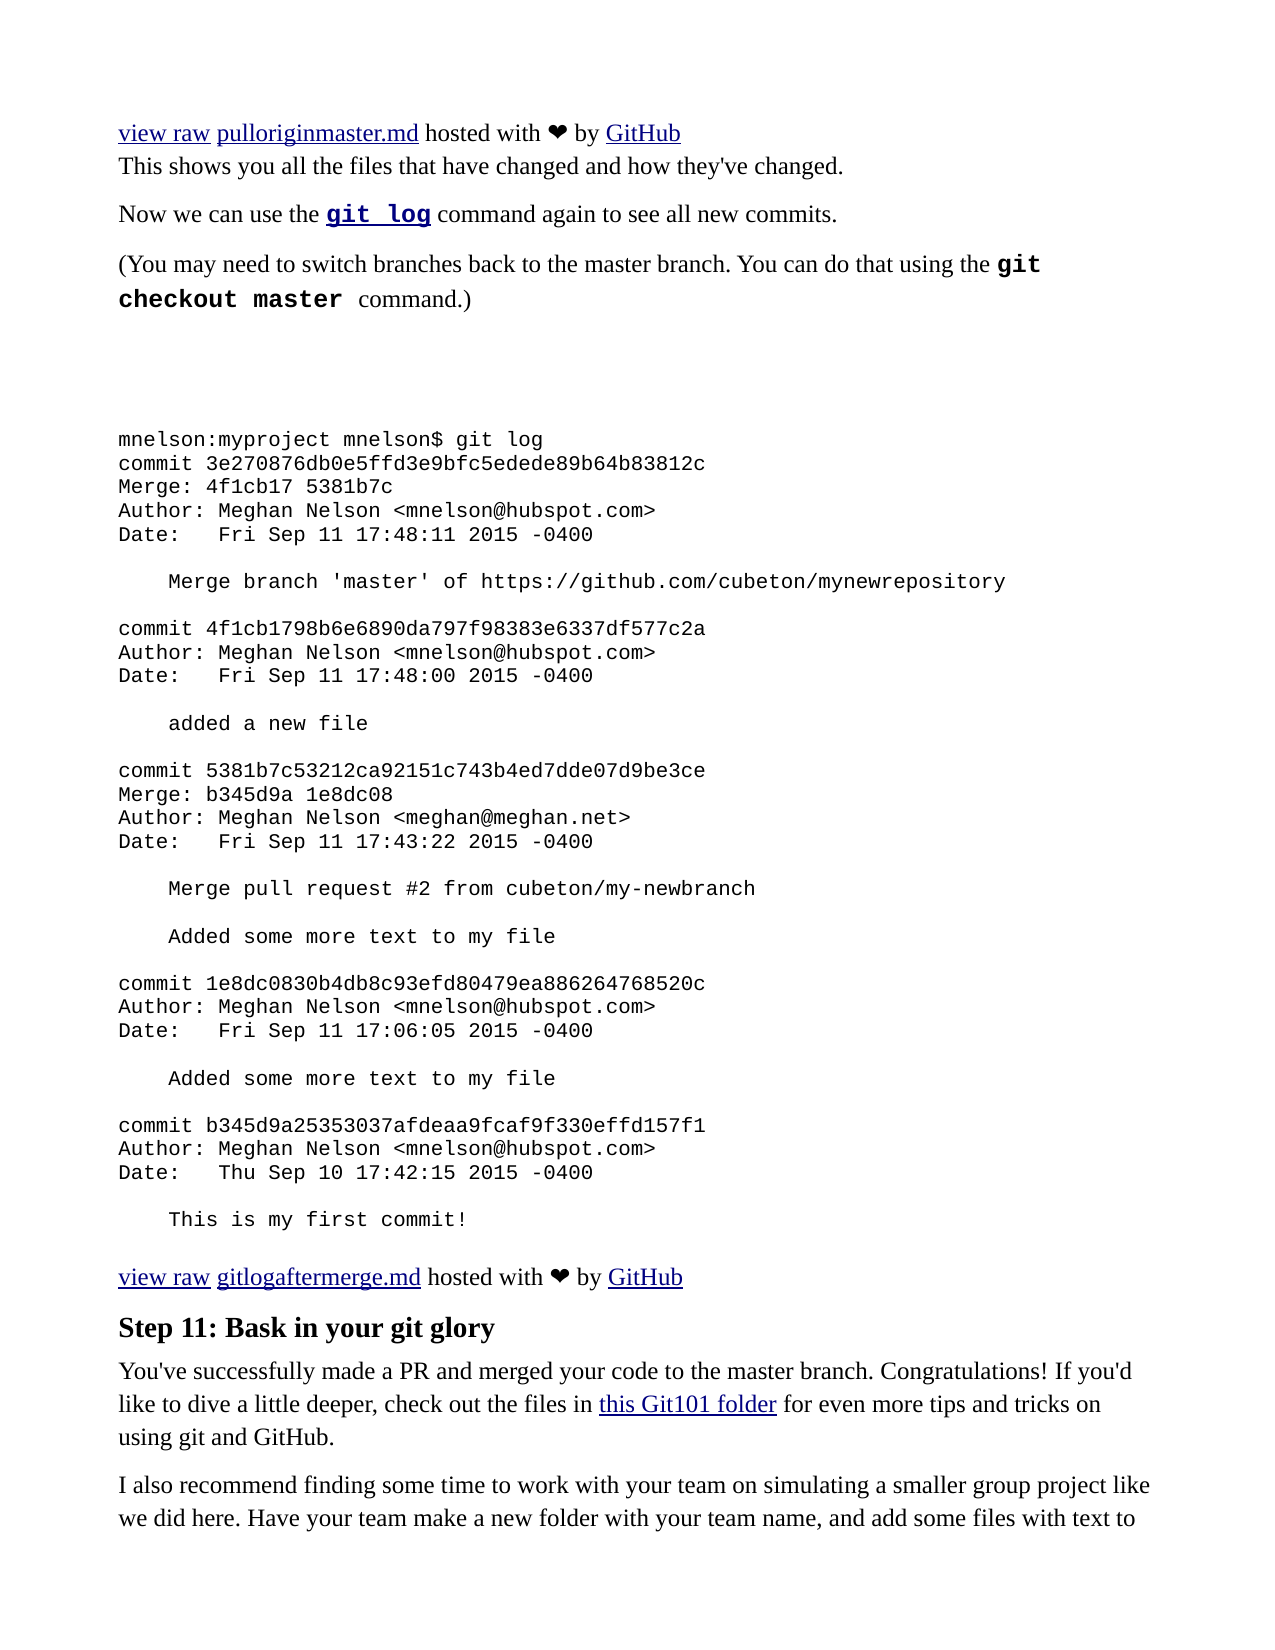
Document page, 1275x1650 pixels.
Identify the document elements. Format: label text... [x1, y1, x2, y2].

text commit b345d9a25353037afdeaa9fcaf9f330effd157f1 [118, 1115, 1157, 1138]
text Date: Fri Sep 11 17:06:05 2015 -0400 [118, 1020, 1157, 1044]
text commit 1e8dc0830b4db8c93efd80479ea886264768520c [118, 973, 1157, 997]
text Added some more text to my file [118, 926, 1157, 949]
text Date: Fri Sep 11 17:48:00 2015 -0400 [118, 666, 1157, 689]
text commit 4f1cb1798b6e6890da797f98383e6337df577c2a [118, 618, 1157, 642]
text Merge: 4f1cb17 5381b7c [118, 476, 1157, 500]
text (You may need to switch branches back to the master branch. You can do that using the git checkout master command.) [118, 249, 1157, 315]
text Author: Meghan Nelson <mnelson@hubspot.com> [118, 1138, 1157, 1162]
text Author: Meghan Nelson <mnelson@hubspot.com> [118, 642, 1157, 666]
text view raw pulloriginmaster.md hosted with ❤ by GitHub [118, 118, 1157, 147]
text Author: Meghan Nelson <mnelson@hubspot.com> [118, 500, 1157, 524]
text Added some more text to my file [118, 1067, 1157, 1091]
text view raw gitlogaftermerge.md hosted with ❤ by GitHub [118, 1262, 1157, 1291]
text Merge pull request #2 from cubeton/my-newbranch [118, 878, 1157, 902]
text added a new file [118, 713, 1157, 736]
subtitle Step 11: Bask in your git glory [118, 1310, 1157, 1344]
text commit 5381b7c53212ca92151c743b4ed7dde07d9be3ce [118, 760, 1157, 784]
text I also recommend finding some time to work with your team on simulating a smaller group project like we did here. Have your team make a new folder with your team name, and add some files with text to [118, 1470, 1157, 1532]
text You've successfully made a PR and merged your code to the master branch. Congratulations! If you'd like to dive a little deeper, check out the files in this Git101 folder for even more tips and tricks on using git and GitHub. [118, 1356, 1157, 1451]
text Date: Fri Sep 11 17:43:22 2015 -0400 [118, 831, 1157, 855]
text Now we can use the git log command again to see all new commits. [118, 199, 1157, 229]
text This is my first commit! [118, 1209, 1157, 1233]
text Date: Fri Sep 11 17:48:11 2015 -0400 [118, 524, 1157, 547]
text This shows you all the files that have changed and how they've changed. [118, 151, 1157, 180]
text Merge: b345d9a 1e8dc08 [118, 784, 1157, 807]
text mnelson:myproject mnelson$ git log [118, 429, 1157, 453]
text Date: Thu Sep 10 17:42:15 2015 -0400 [118, 1162, 1157, 1186]
text Author: Meghan Nelson <meghan@meghan.net> [118, 807, 1157, 831]
text Author: Meghan Nelson <mnelson@hubspot.com> [118, 997, 1157, 1020]
text Merge branch 'master' of https://github.com/cubeton/mynewrepository [118, 571, 1157, 594]
text commit 3e270876db0e5ffd3e9bfc5edede89b64b83812c [118, 453, 1157, 476]
